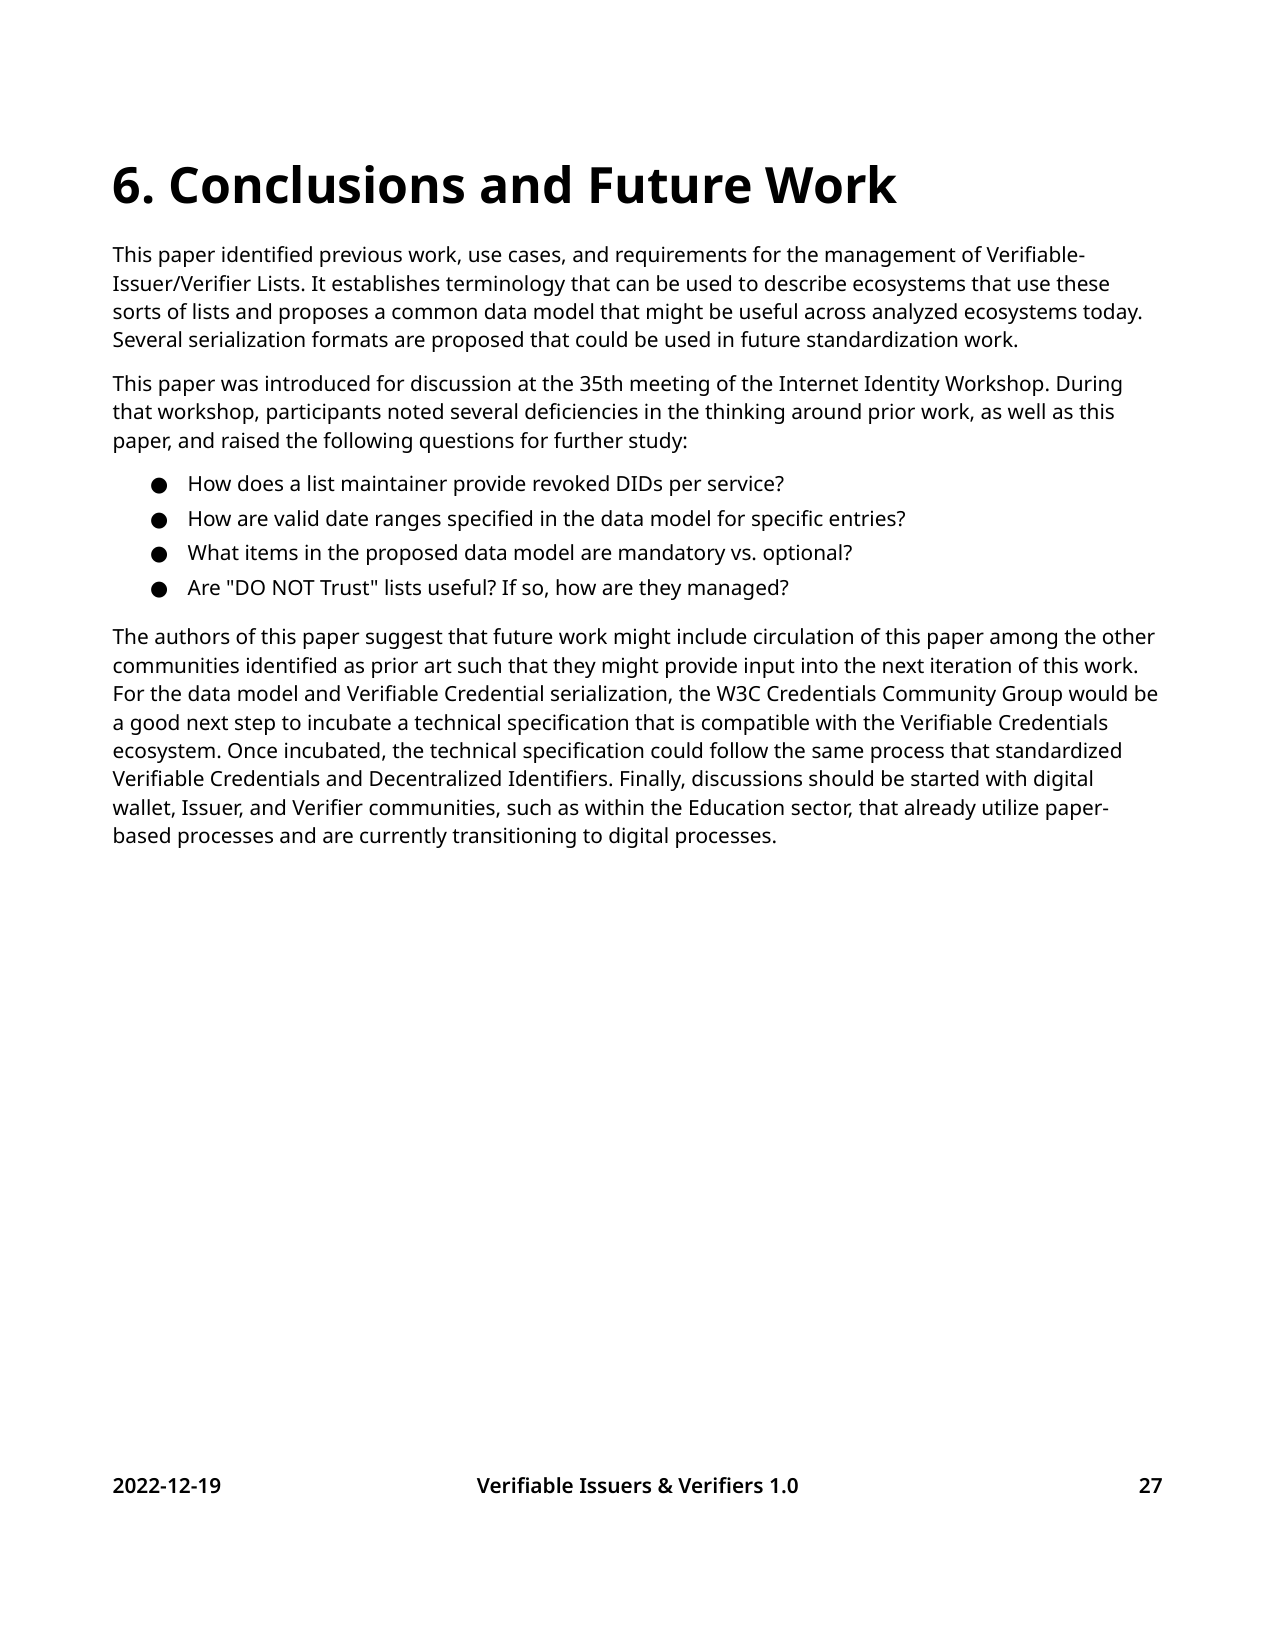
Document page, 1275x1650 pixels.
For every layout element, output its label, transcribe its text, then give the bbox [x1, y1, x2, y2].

subtitle 6. Conclusions and Future Work [112, 150, 1162, 218]
list What items in the proposed data model are mandatory vs. optional? [150, 538, 1162, 567]
list Are "DO NOT Trust" lists useful? If so, how are they managed? [150, 573, 1162, 601]
list How does a list maintainer provide revoked DIDs per service? [150, 469, 1162, 498]
list How are valid date ranges specified in the data model for specific entries? [150, 504, 1162, 532]
text This paper identified previous work, use cases, and requirements for the management of Verifiable-Issuer/Verifier Lists. It establishes terminology that can be used to describe ecosystems that use these sorts of lists and proposes a common data model that might be useful across analyzed ecosystems today. Several serialization formats are proposed that could be used in future standardization work. [112, 240, 1162, 354]
text This paper was introduced for discussion at the 35th meeting of the Internet Identity Workshop. During that workshop, participants noted several deficiencies in the thinking around prior work, as well as this paper, and raised the following questions for further study: [112, 369, 1162, 454]
text The authors of this paper suggest that future work might include circulation of this paper among the other communities identified as prior art such that they might provide input into the next iteration of this work. For the data model and Verifiable Credential serialization, the W3C Credentials Community Group would be a good next step to incubate a technical specification that is compatible with the Verifiable Credentials ecosystem. Once incubated, the technical specification could follow the same process that standardized Verifiable Credentials and Decentralized Identifiers. Finally, discussions should be started with digital wallet, Issuer, and Verifier communities, such as within the Education sector, that already utilize paper-based processes and are currently transitioning to digital processes. [112, 622, 1162, 850]
